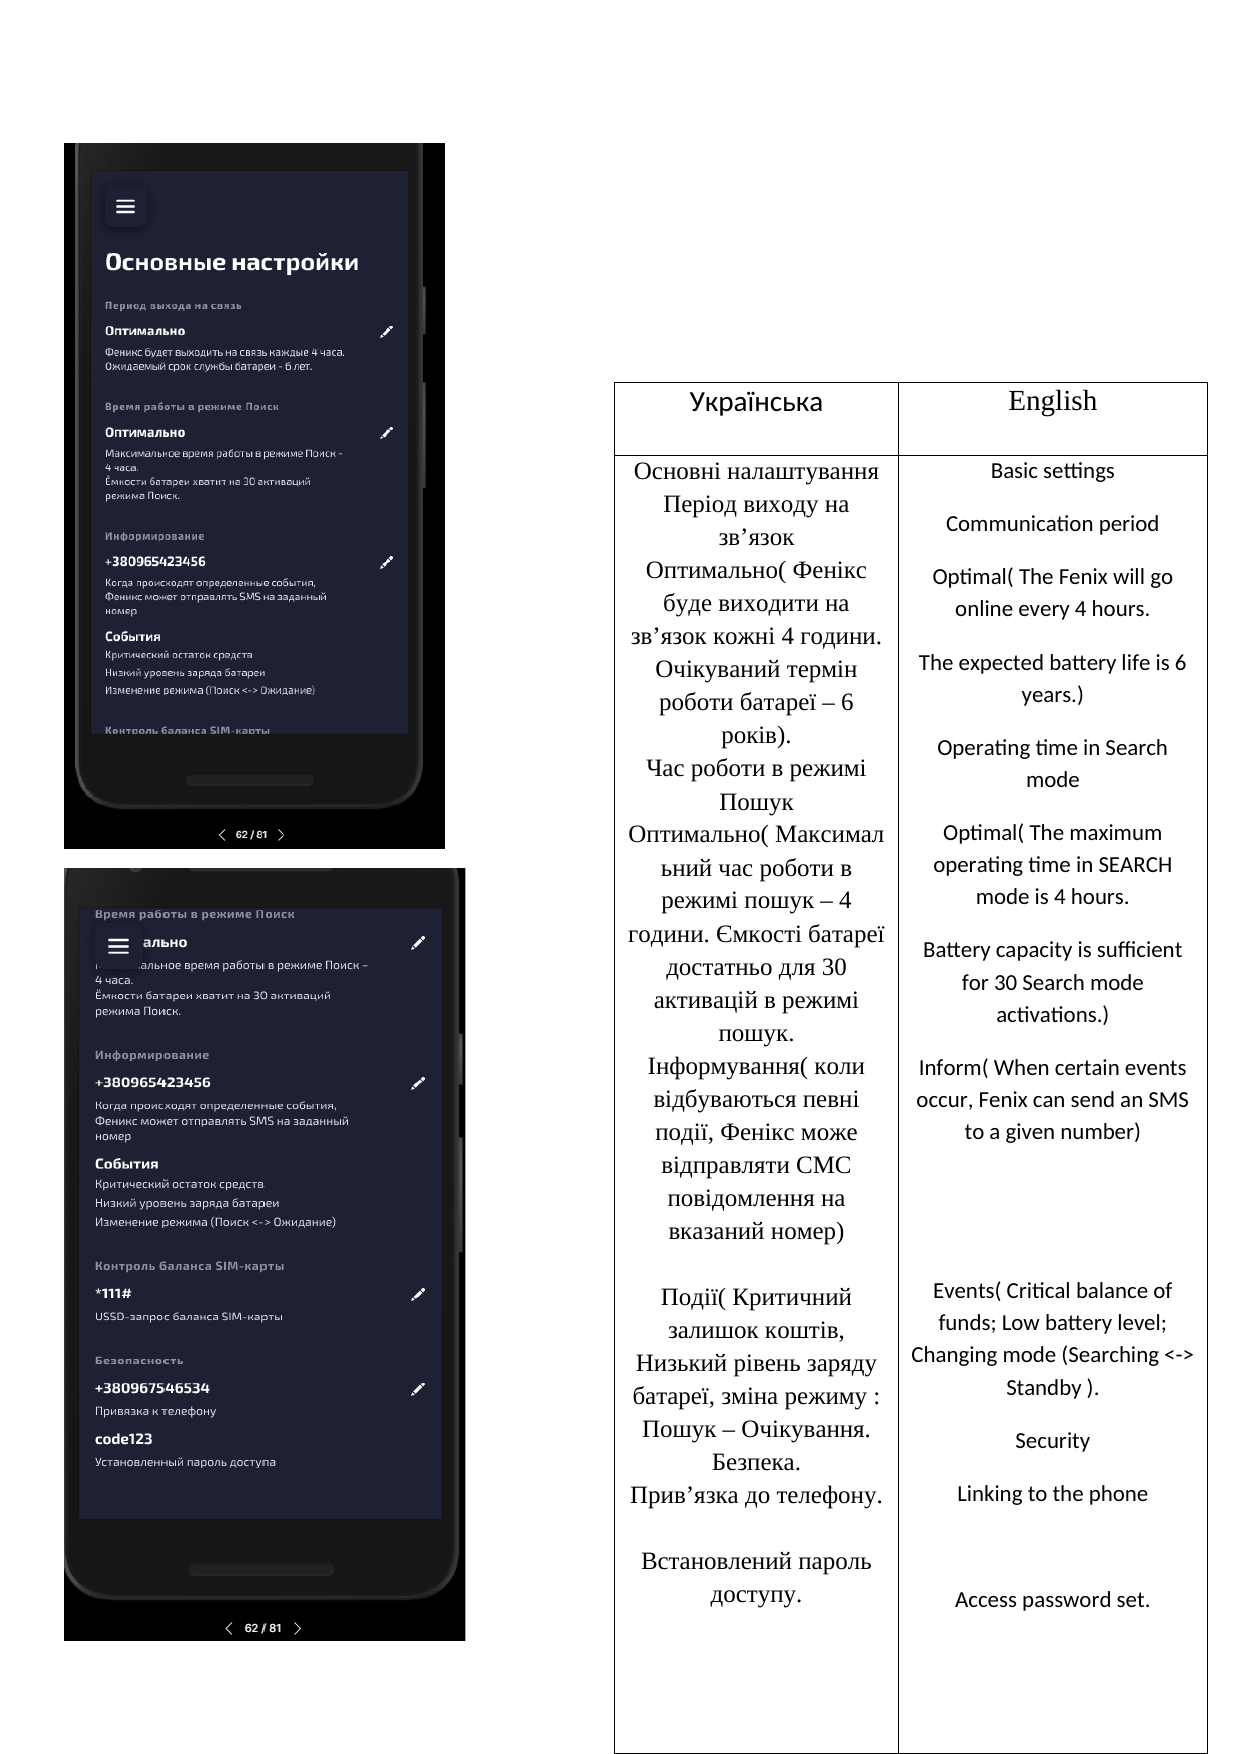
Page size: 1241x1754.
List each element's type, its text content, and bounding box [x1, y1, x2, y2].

table_header English [899, 383, 1207, 455]
table_header Українська [615, 383, 898, 455]
picture [64, 868, 466, 1641]
picture [64, 143, 445, 849]
table_cell Basic settings Communication period Optimal( The Fenix will go online every 4 hours. The expected battery life is 6 years.) Operating time in Search mode Optimal( The maximum operating time in SEARCH mode is 4 hours. Battery capacity is sufficient for 30 Search mode activations.) Inform( When certain events occur, Fenix can send an SMS to a given number) Events( Critical balance of funds; Low battery level; Changing mode (Searching <-> Standby ). Security Linking to the phone Access password set. [899, 456, 1207, 1753]
table_cell Основні налаштування Період виходу на зв’язок Оптимально( Фенікс буде виходити на зв’язок кожні 4 години. Очікуваний термін роботи батареї – 6 років). Час роботи в режимі Пошук Оптимально( Максимальний час роботи в режимі пошук – 4 години. Ємкості батареї достатньо для 30 активацій в режимі пошук. Інформування( коли відбуваються певні події, Фенікс може відправляти СМС повідомлення на вказаний номер) Події( Критичний залишок коштів, Низький рівень заряду батареї, зміна режиму : Пошук – Очікування. Безпека. Прив’язка до телефону. Встановлений пароль доступу. [615, 456, 898, 1753]
